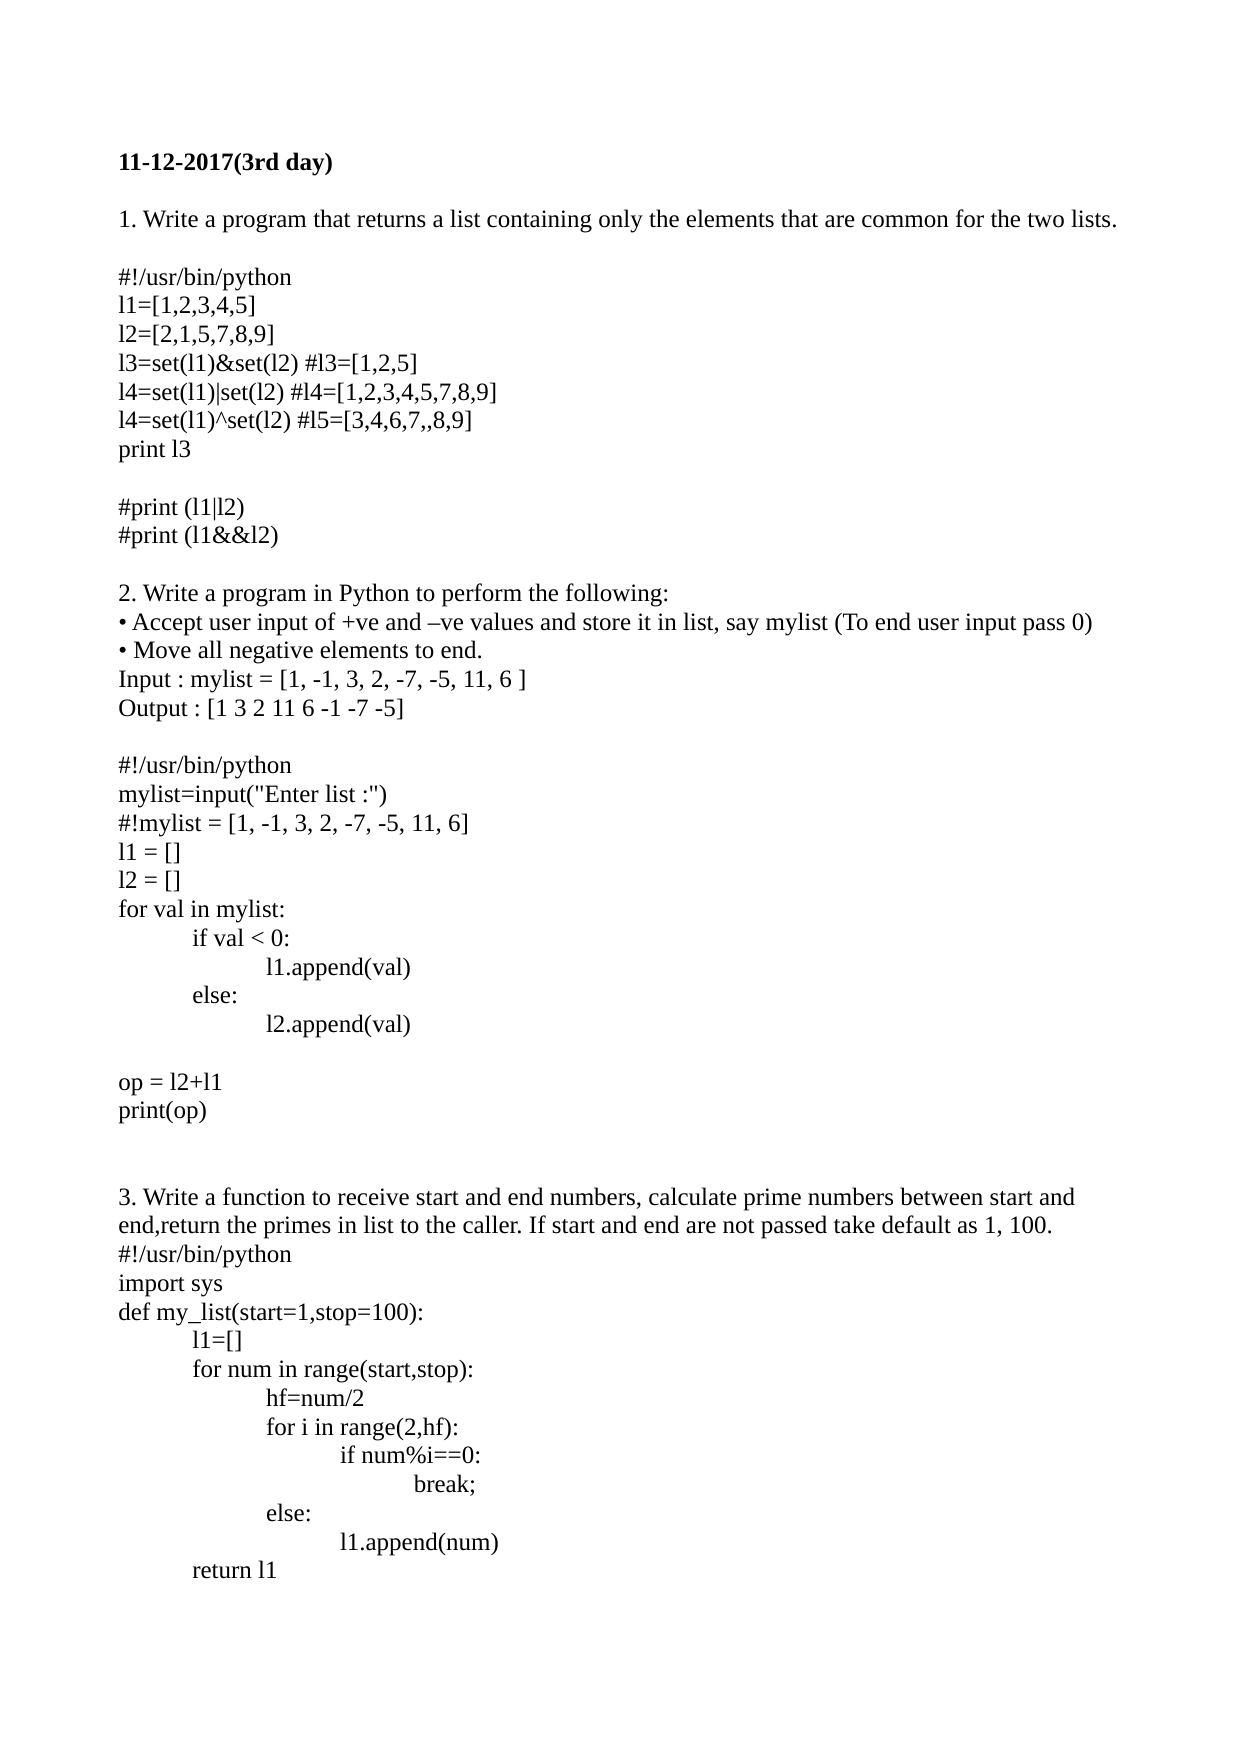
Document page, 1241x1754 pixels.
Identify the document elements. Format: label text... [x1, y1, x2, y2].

text else: [118, 1498, 1122, 1527]
text l2.append(val) [118, 1009, 1122, 1038]
text l2=[2,1,5,7,8,9] [118, 319, 1122, 348]
text #!mylist = [1, -1, 3, 2, -7, -5, 11, 6] [118, 808, 1122, 837]
text #print (l1&&l2) [118, 521, 1122, 549]
text • Move all negative elements to end. [118, 636, 1122, 664]
text print l3 [118, 434, 1122, 463]
text for i in range(2,hf): [118, 1412, 1122, 1441]
text l4=set(l1)^set(l2) #l5=[3,4,6,7,,8,9] [118, 406, 1122, 434]
text return l1 [118, 1556, 1122, 1584]
text if num%i==0: [118, 1441, 1122, 1469]
text mylist=input("Enter list :") [118, 779, 1122, 808]
text l2 = [] [118, 866, 1122, 894]
text print(op) [118, 1096, 1122, 1124]
text else: [118, 981, 1122, 1009]
text 1. Write a program that returns a list containing only the elements that are common for the two lists. [118, 204, 1122, 233]
text l1.append(num) [118, 1527, 1122, 1556]
text op = l2+l1 [118, 1067, 1122, 1096]
text l1 = [] [118, 837, 1122, 866]
text • Accept user input of +ve and –ve values and store it in list, say mylist (To end user input pass 0) [118, 607, 1122, 636]
text #!/usr/bin/python [118, 262, 1122, 291]
text l1=[] [118, 1326, 1122, 1354]
text for num in range(start,stop): [118, 1354, 1122, 1383]
text 3. Write a function to receive start and end numbers, calculate prime numbers between start and end,return the primes in list to the caller. If start and end are not passed take default as 1, 100. [118, 1182, 1122, 1239]
text for val in mylist: [118, 894, 1122, 923]
text import sys [118, 1268, 1122, 1297]
text l1.append(val) [118, 952, 1122, 981]
text 11-12-2017(3rd day) [118, 147, 1122, 176]
text Input : mylist = [1, -1, 3, 2, -7, -5, 11, 6 ] [118, 664, 1122, 693]
text #!/usr/bin/python [118, 1239, 1122, 1268]
text hf=num/2 [118, 1383, 1122, 1412]
text if val < 0: [118, 923, 1122, 952]
text break; [118, 1469, 1122, 1498]
text #!/usr/bin/python [118, 751, 1122, 779]
text l3=set(l1)&set(l2) #l3=[1,2,5] [118, 348, 1122, 377]
text #print (l1|l2) [118, 492, 1122, 521]
text def my_list(start=1,stop=100): [118, 1297, 1122, 1326]
text l4=set(l1)|set(l2) #l4=[1,2,3,4,5,7,8,9] [118, 377, 1122, 406]
text 2. Write a program in Python to perform the following: [118, 578, 1122, 607]
text Output : [1 3 2 11 6 -1 -7 -5] [118, 693, 1122, 722]
text l1=[1,2,3,4,5] [118, 291, 1122, 319]
